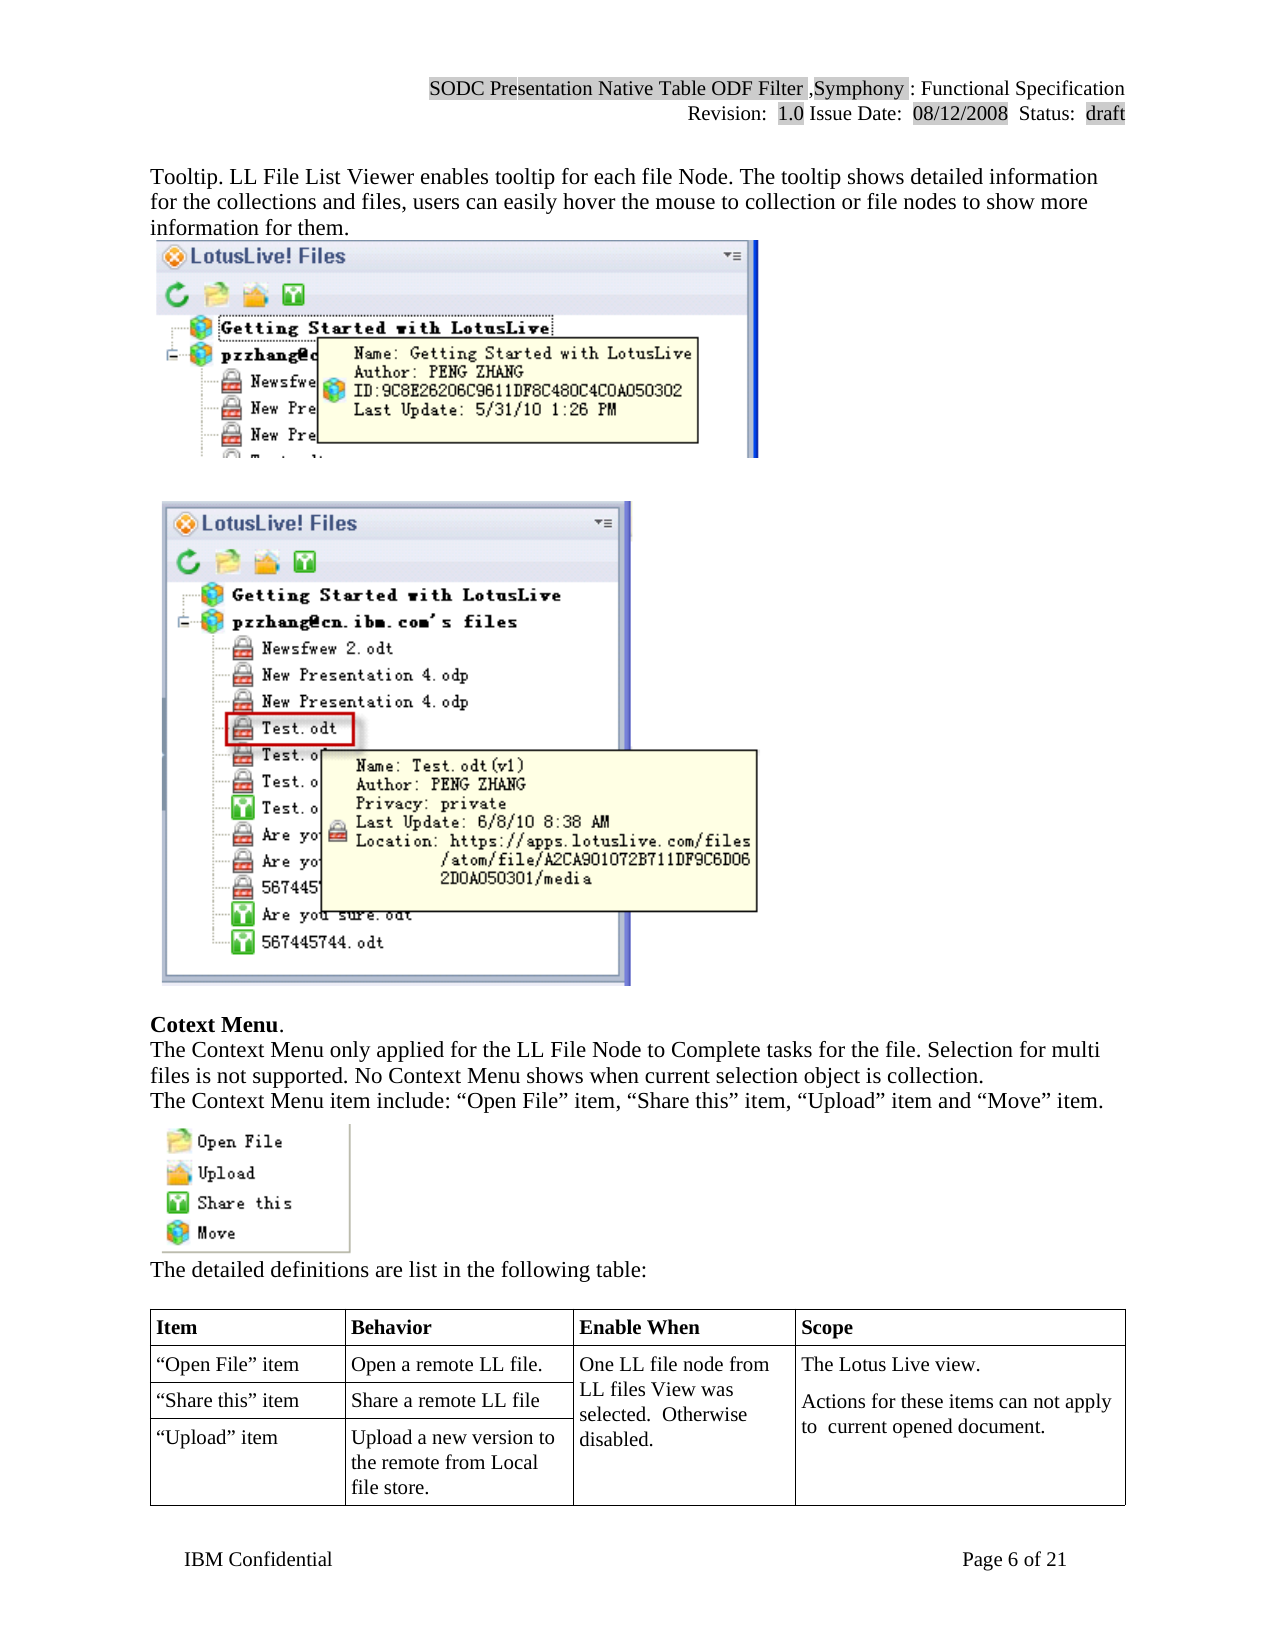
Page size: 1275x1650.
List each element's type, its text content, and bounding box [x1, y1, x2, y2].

subtitle Cotext Menu. [150, 1012, 1125, 1037]
subtitle The detailed definitions are list in the following table: [150, 1114, 1125, 1283]
picture [161, 501, 761, 986]
table_cell “Upload” item [151, 1419, 345, 1505]
table_header Enable When [574, 1310, 795, 1345]
picture [156, 240, 760, 458]
table_cell The Lotus Live view. Actions for these items can not apply to current opened document. [796, 1346, 1125, 1505]
table_header Behavior [346, 1310, 573, 1345]
subtitle The Context Menu item include: “Open File” item, “Share this” item, “Upload” item and “Move” item. [150, 1088, 1125, 1114]
subtitle The Context Menu only applied for the LL File Node to Complete tasks for the file. Selection for multi files is not supported. No Context Menu shows when current selection object is collection. [150, 1037, 1125, 1088]
table_cell Upload a new version to the remote from Local file store. [346, 1419, 573, 1505]
table_header Scope [796, 1310, 1125, 1345]
picture [161, 1124, 354, 1258]
table_cell “Share this” item [151, 1383, 345, 1418]
table_cell “Open File” item [151, 1346, 345, 1382]
table_cell One LL file node from LL files View was selected. Otherwise disabled. [574, 1346, 795, 1505]
table_header Item [151, 1310, 345, 1345]
table_cell Open a remote LL file. [346, 1346, 573, 1382]
table_cell Share a remote LL file [346, 1383, 573, 1418]
subtitle Tooltip. LL File List Viewer enables tooltip for each file Node. The tooltip shows detailed information for the collections and files, users can easily hover the mouse to collection or file nodes to show more information for them. [150, 164, 1125, 240]
